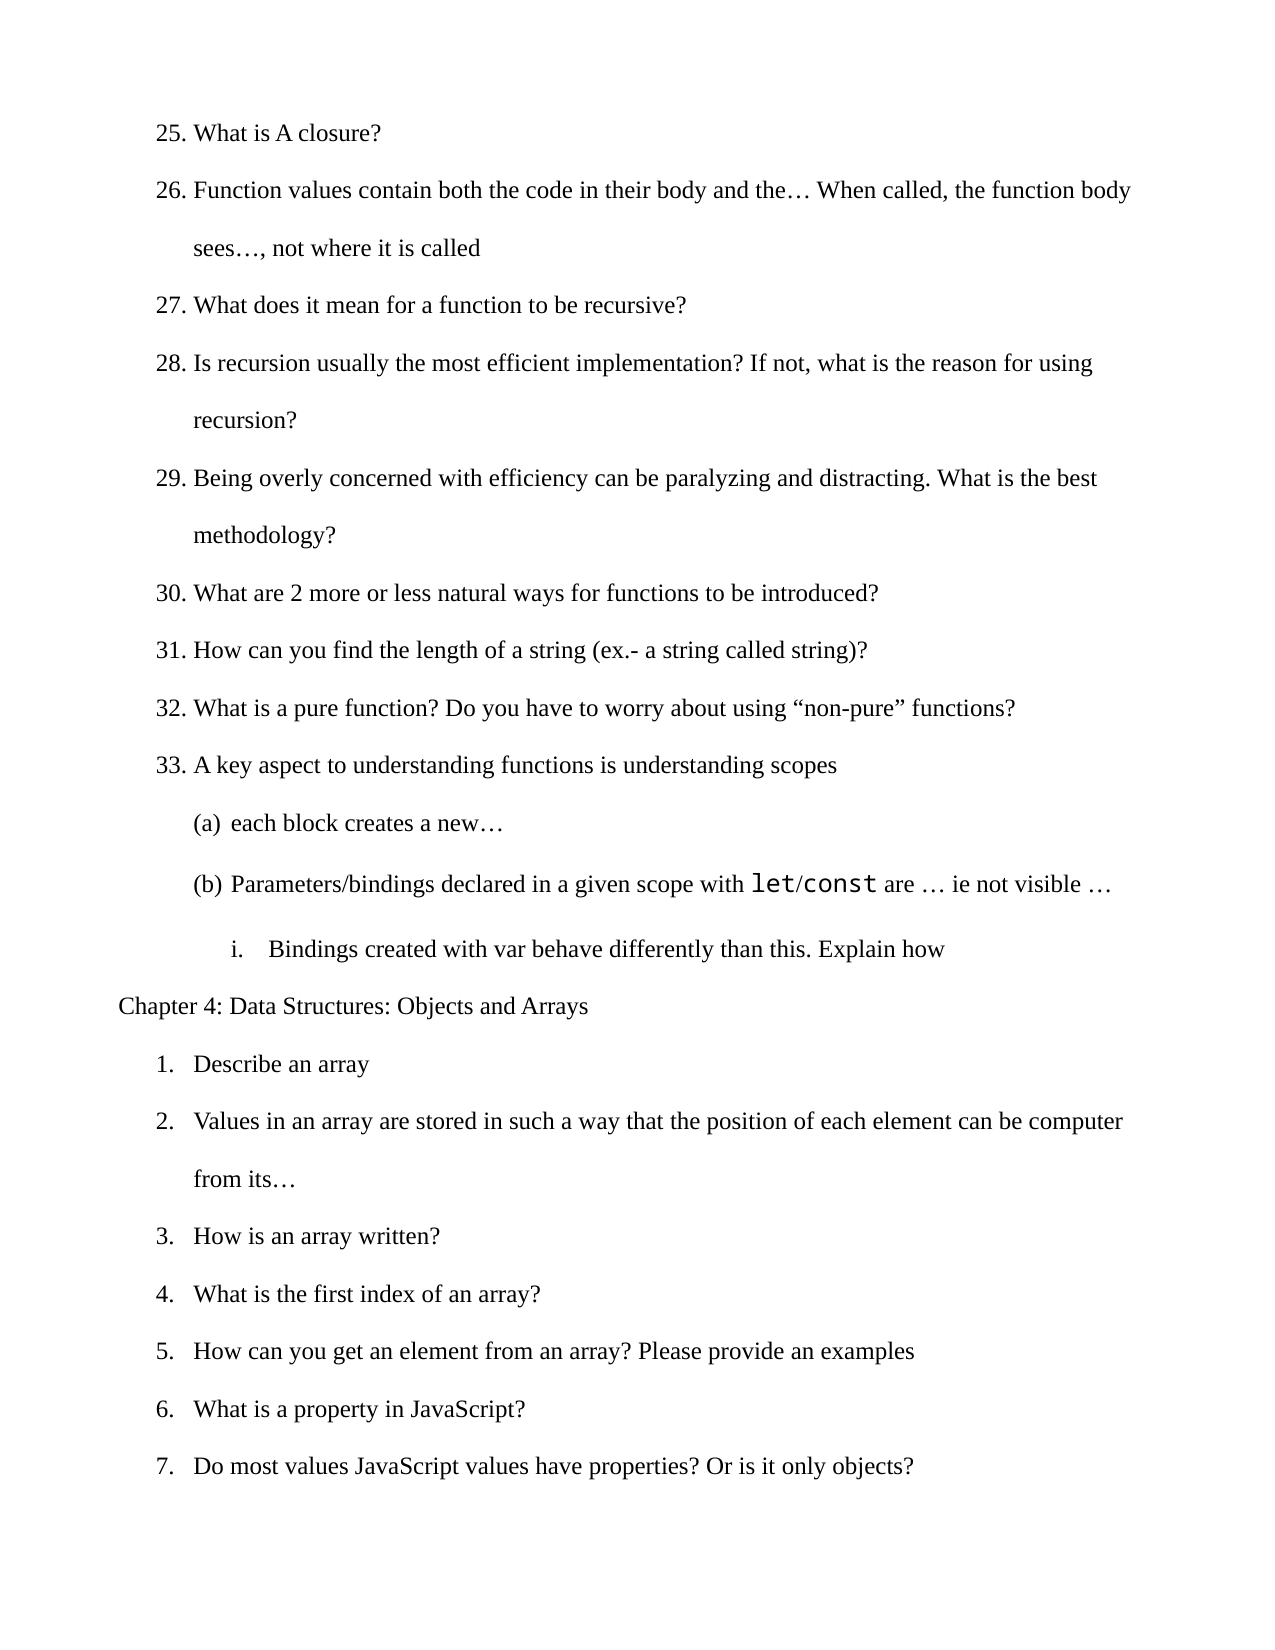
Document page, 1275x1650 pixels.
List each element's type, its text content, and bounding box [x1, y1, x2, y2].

list What does it mean for a function to be recursive? [156, 291, 1157, 319]
list How can you get an element from an array? Please provide an examples [156, 1336, 1157, 1365]
list Is recursion usually the most efficient implementation? If not, what is the reason for using recursion? [156, 348, 1157, 434]
list What is the first index of an array? [156, 1279, 1157, 1307]
text Chapter 4: Data Structures: Objects and Arrays [118, 991, 1157, 1020]
list Describe an array [156, 1049, 1157, 1077]
list How can you find the length of a string (ex.- a string called string)? [156, 636, 1157, 664]
list Function values contain both the code in their body and the… When called, the function body sees…, not where it is called [156, 176, 1157, 262]
list Do most values JavaScript values have properties? Or is it only objects? [156, 1451, 1157, 1480]
list A key aspect to understanding functions is understanding scopes [156, 751, 1157, 779]
list Values in an array are stored in such a way that the position of each element can be computer from its… [156, 1106, 1157, 1192]
list What is a property in JavaScript? [156, 1394, 1157, 1422]
list each block creates a new… [193, 808, 1157, 837]
list How is an array written? [156, 1221, 1157, 1250]
list What is a pure function? Do you have to worry about using “non-pure” functions? [156, 693, 1157, 722]
list Parameters/bindings declared in a given scope with let/const are … ie not visible … [193, 866, 1157, 900]
list Being overly concerned with efficiency can be paralyzing and distracting. What is the best methodology? [156, 463, 1157, 549]
list What are 2 more or less natural ways for functions to be introduced? [156, 578, 1157, 607]
list What is A closure? [156, 118, 1157, 147]
list Bindings created with var behave differently than this. Explain how [231, 934, 1157, 962]
